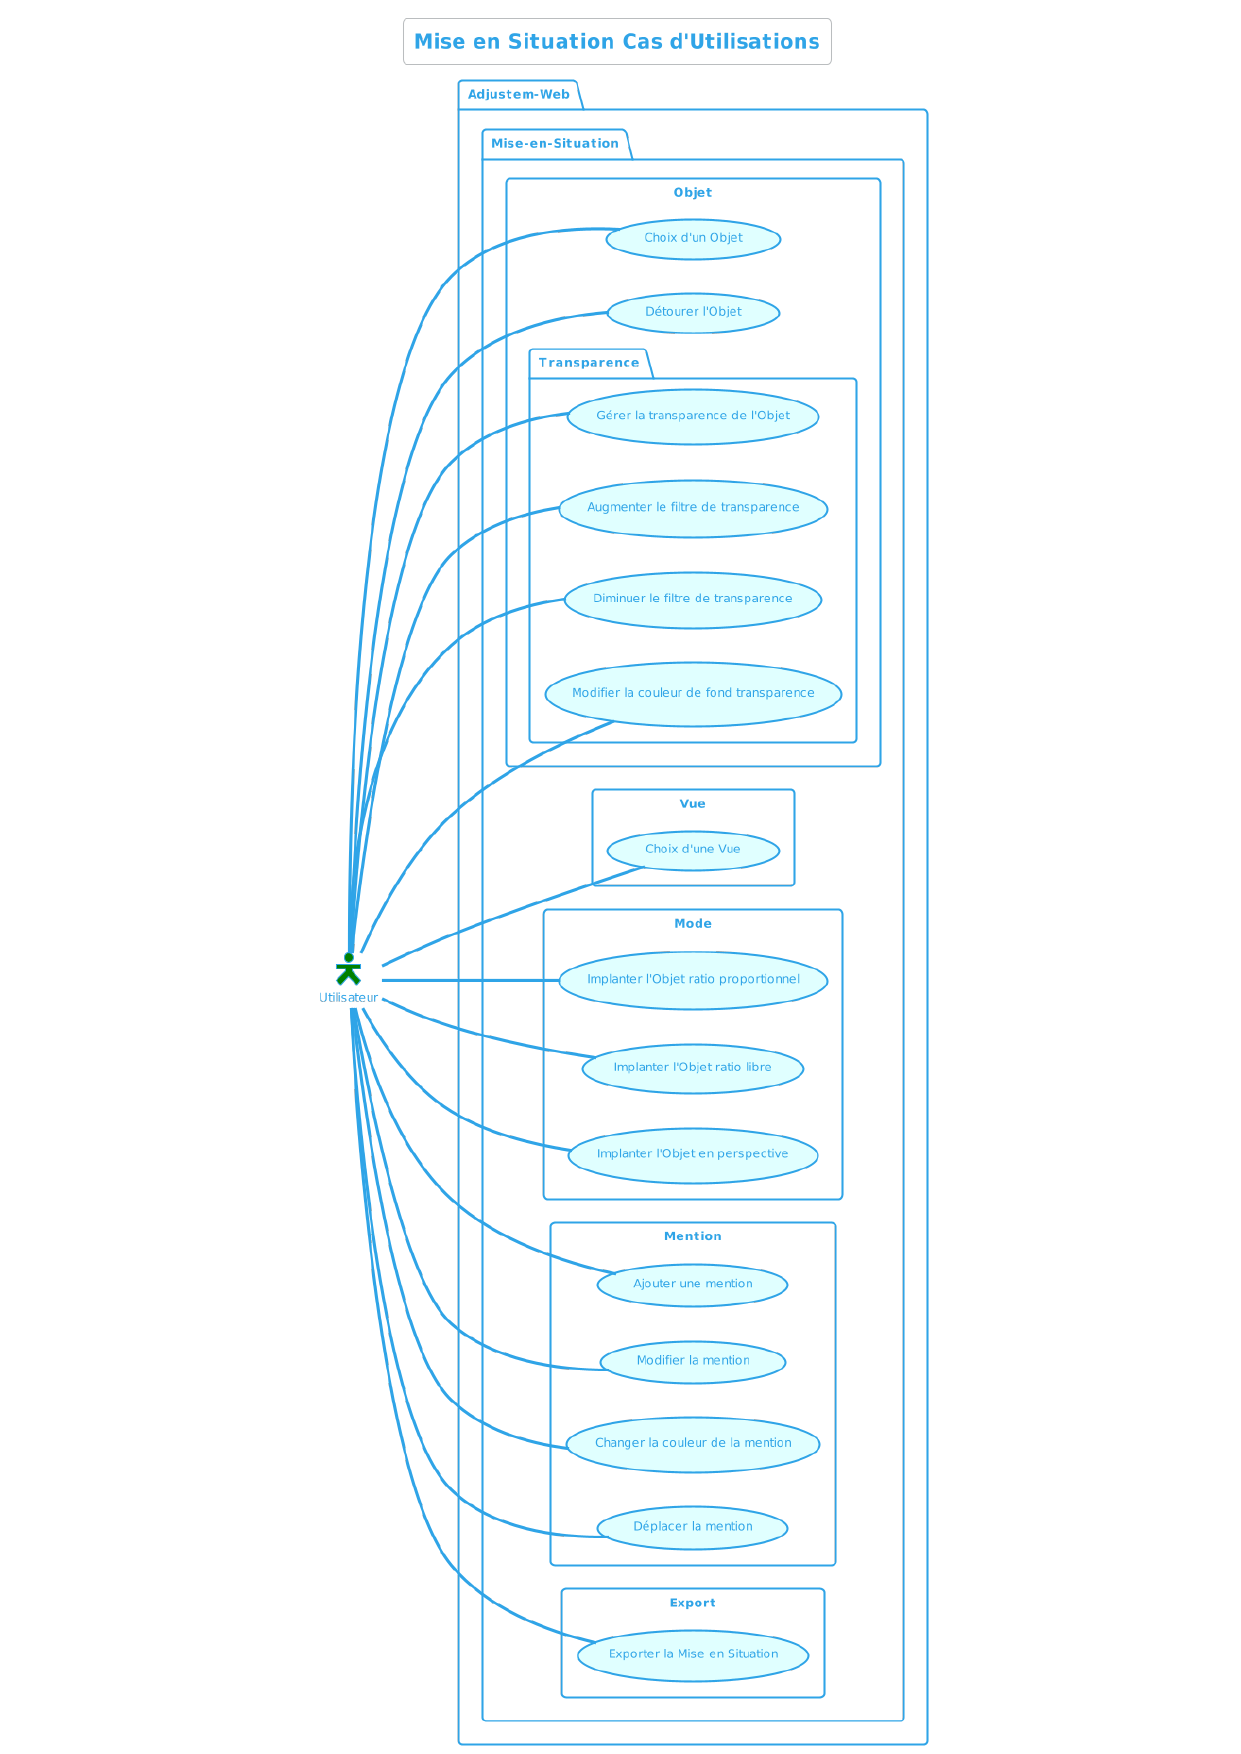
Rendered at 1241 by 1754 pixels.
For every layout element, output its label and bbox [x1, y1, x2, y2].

table_header [118, 1356, 303, 1396]
picture [303, 0, 937, 1754]
table_header [937, 1356, 1122, 1396]
